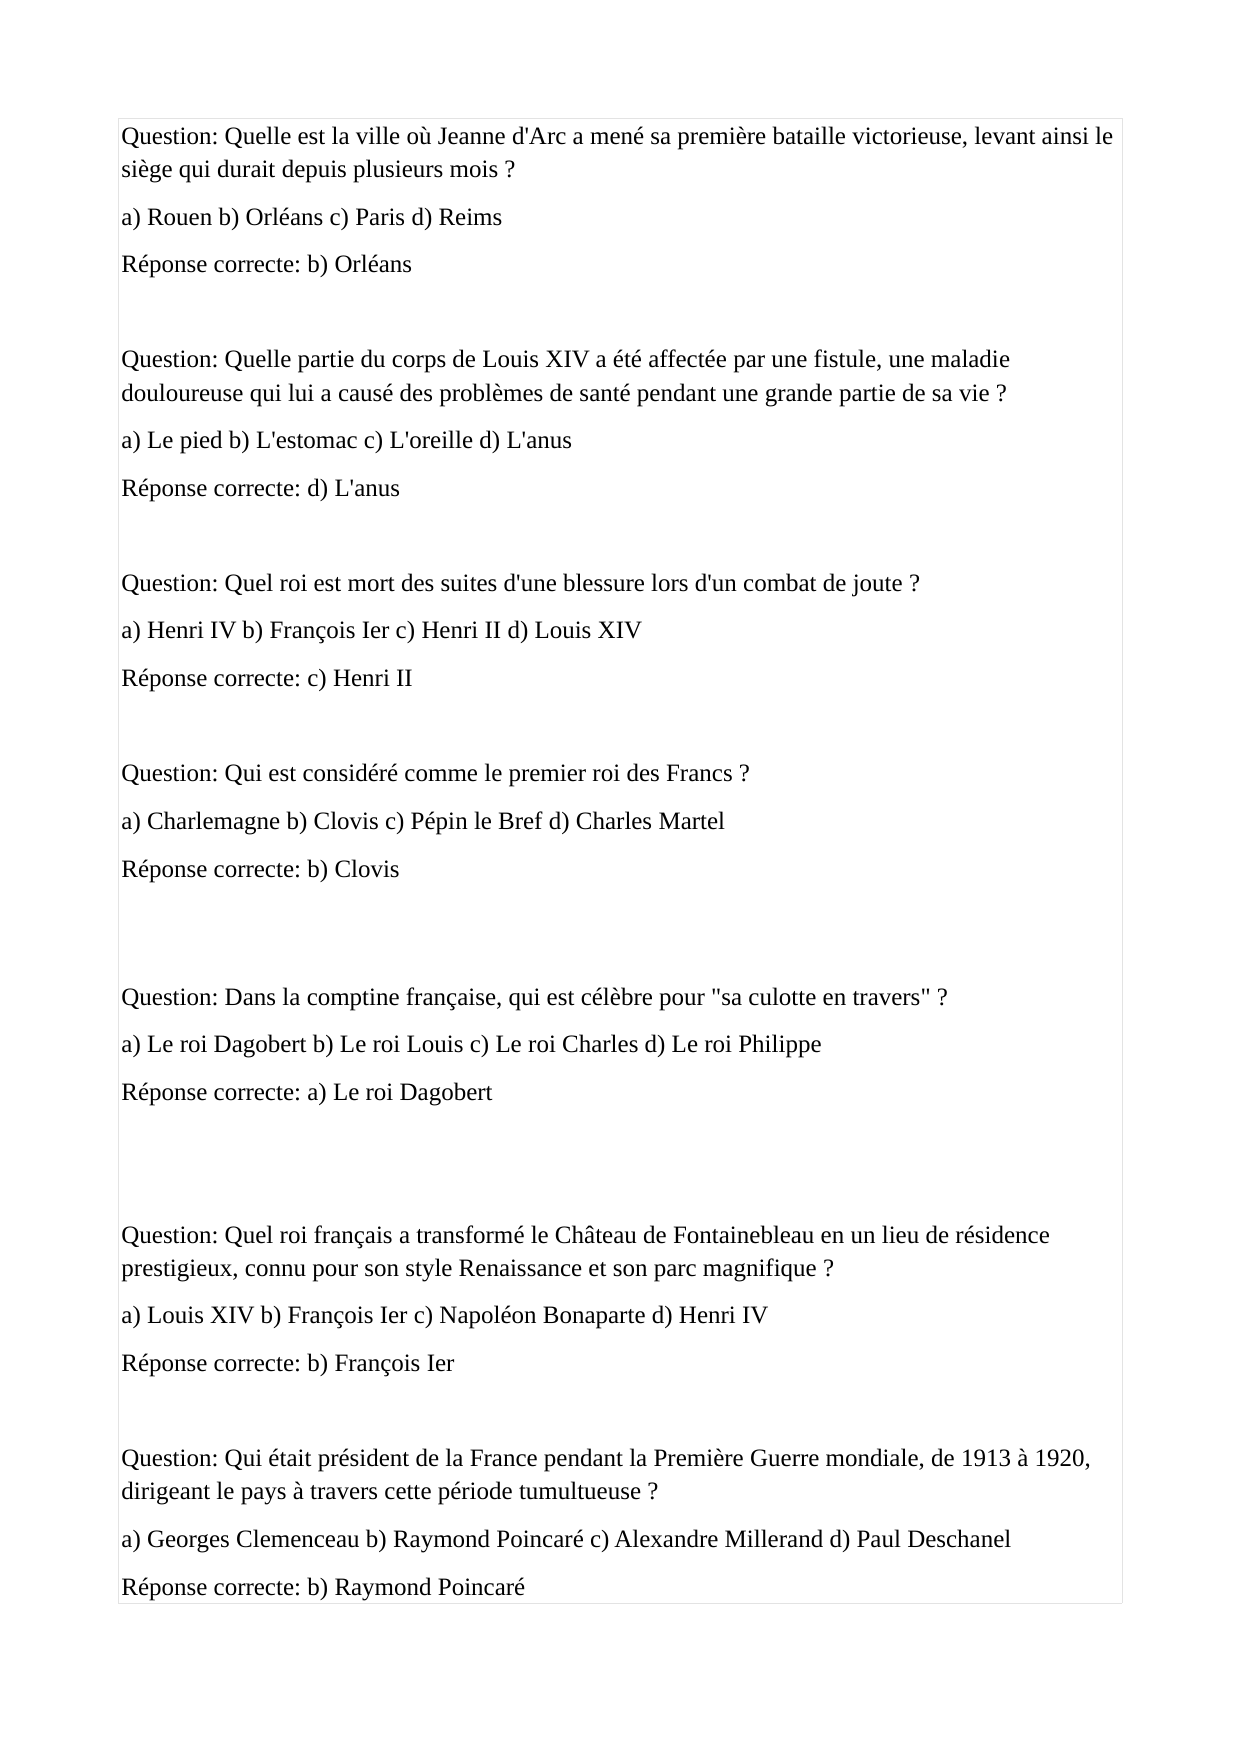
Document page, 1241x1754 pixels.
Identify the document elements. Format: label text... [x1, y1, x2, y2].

text Réponse correcte: b) Clovis [119, 851, 1122, 882]
text Réponse correcte: b) Orléans [119, 246, 1122, 278]
text Question: Quelle partie du corps de Louis XIV a été affectée par une fistule, une maladie douloureuse qui lui a causé des problèmes de santé pendant une grande partie de sa vie ? [119, 342, 1122, 406]
text Réponse correcte: c) Henri II [119, 660, 1122, 692]
text Question: Quel roi français a transformé le Château de Fontainebleau en un lieu de résidence prestigieux, connu pour son style Renaissance et son parc magnifique ? [119, 1217, 1122, 1282]
text Question: Quel roi est mort des suites d'une blessure lors d'un combat de joute ? [119, 565, 1122, 597]
text Question: Dans la comptine française, qui est célèbre pour "sa culotte en travers" ? [119, 946, 1122, 1011]
text a) Henri IV b) François Ier c) Henri II d) Louis XIV [119, 613, 1122, 644]
text Réponse correcte: b) Raymond Poincaré [119, 1568, 1122, 1603]
text a) Le roi Dagobert b) Le roi Louis c) Le roi Charles d) Le roi Philippe [119, 1026, 1122, 1058]
text Question: Quelle est la ville où Jeanne d'Arc a mené sa première bataille victorieuse, levant ainsi le siège qui durait depuis plusieurs mois ? [119, 119, 1122, 183]
text Réponse correcte: d) L'anus [119, 470, 1122, 502]
text a) Georges Clemenceau b) Raymond Poincaré c) Alexandre Millerand d) Paul Deschanel [119, 1521, 1122, 1553]
text a) Louis XIV b) François Ier c) Napoléon Bonaparte d) Henri IV [119, 1297, 1122, 1329]
text Réponse correcte: a) Le roi Dagobert [119, 1074, 1122, 1106]
text a) Rouen b) Orléans c) Paris d) Reims [119, 199, 1122, 231]
text a) Charlemagne b) Clovis c) Pépin le Bref d) Charles Martel [119, 803, 1122, 835]
text Question: Qui est considéré comme le premier roi des Francs ? [119, 755, 1122, 787]
text a) Le pied b) L'estomac c) L'oreille d) L'anus [119, 422, 1122, 454]
text Réponse correcte: b) François Ier [119, 1345, 1122, 1377]
text Question: Qui était président de la France pendant la Première Guerre mondiale, de 1913 à 1920, dirigeant le pays à travers cette période tumultueuse ? [119, 1440, 1122, 1505]
